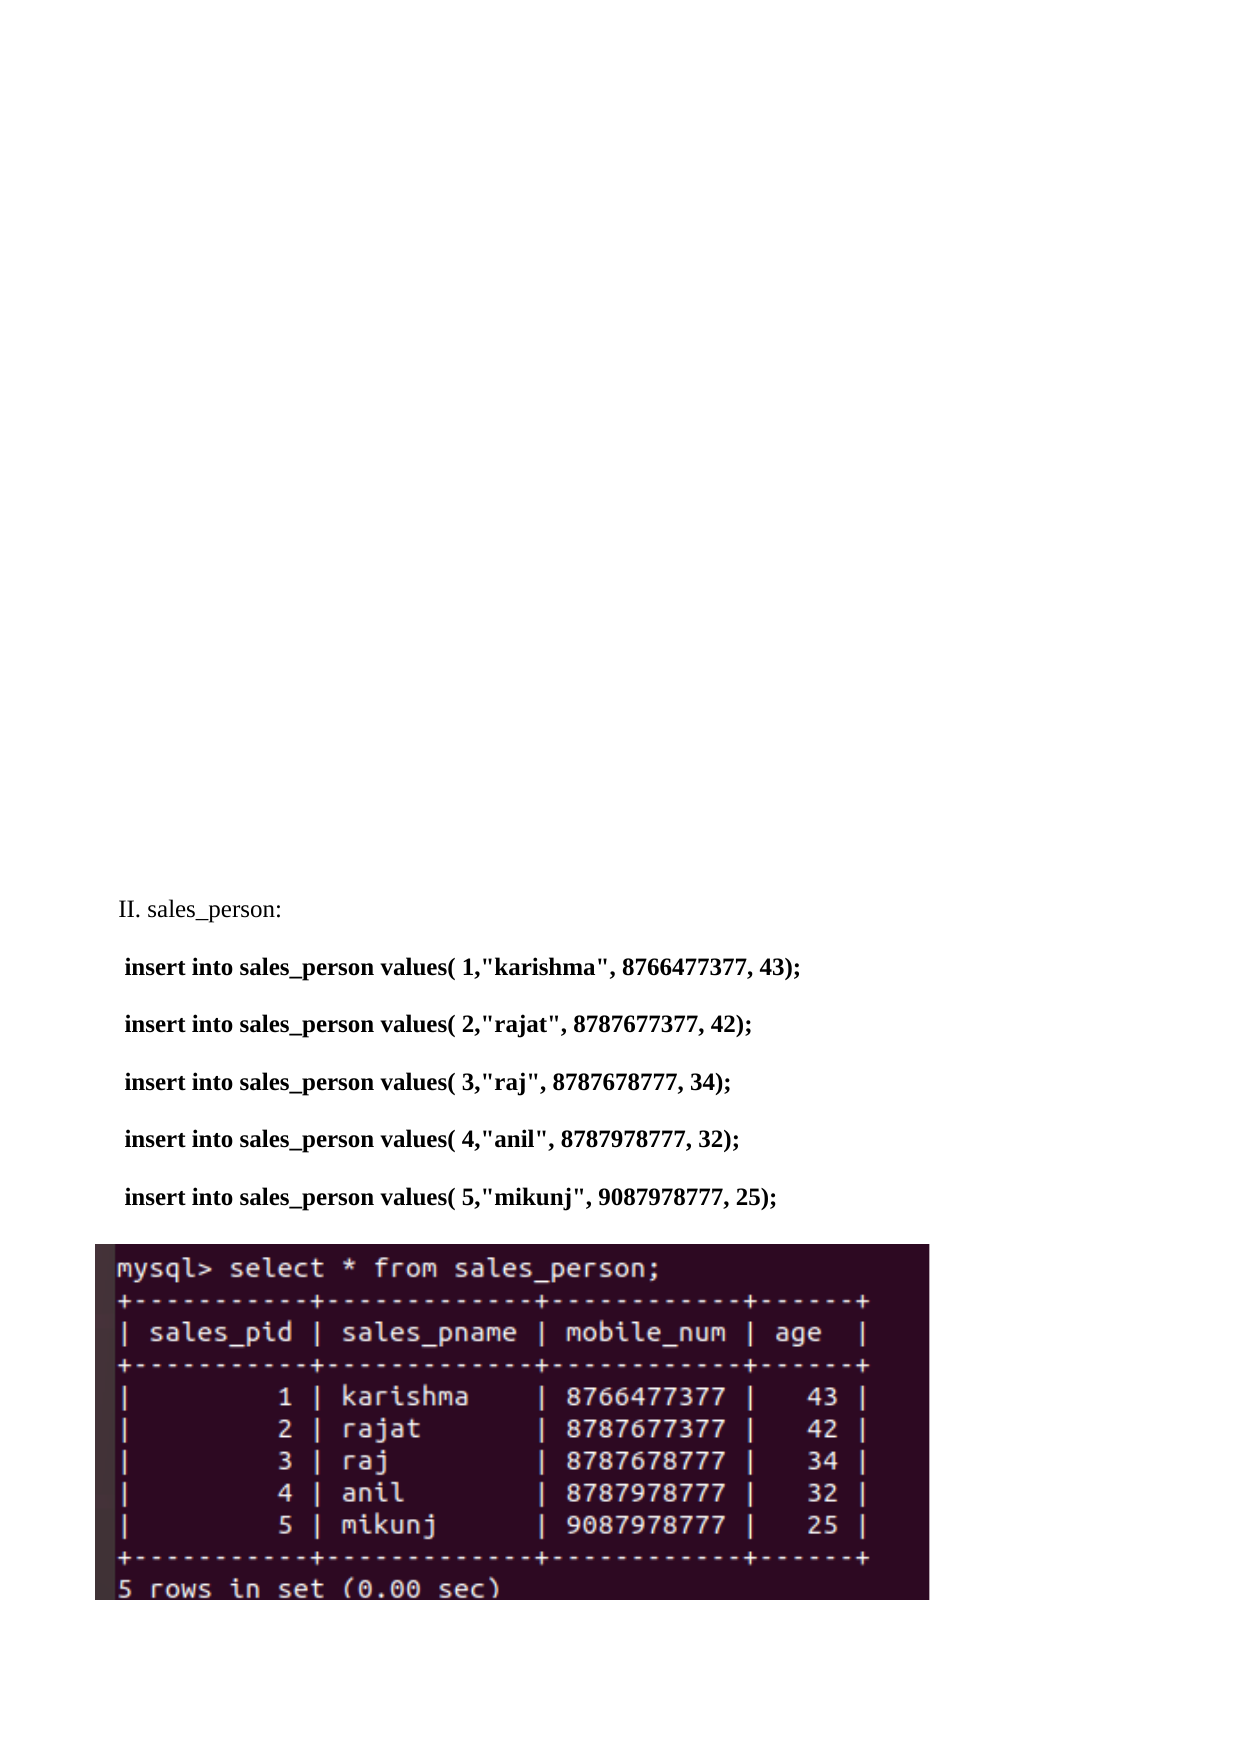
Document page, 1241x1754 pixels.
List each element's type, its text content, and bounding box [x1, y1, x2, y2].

text insert into sales_person values( 5,"mikunj", 9087978777, 25); [118, 1182, 1122, 1211]
text insert into sales_person values( 3,"raj", 8787678777, 34); [118, 1067, 1122, 1096]
text insert into sales_person values( 2,"rajat", 8787677377, 42); [118, 1009, 1122, 1038]
text insert into sales_person values( 4,"anil", 8787978777, 32); [118, 1124, 1122, 1153]
text II. sales_person: [118, 894, 1122, 923]
text insert into sales_person values( 1,"karishma", 8766477377, 43); [118, 952, 1122, 981]
